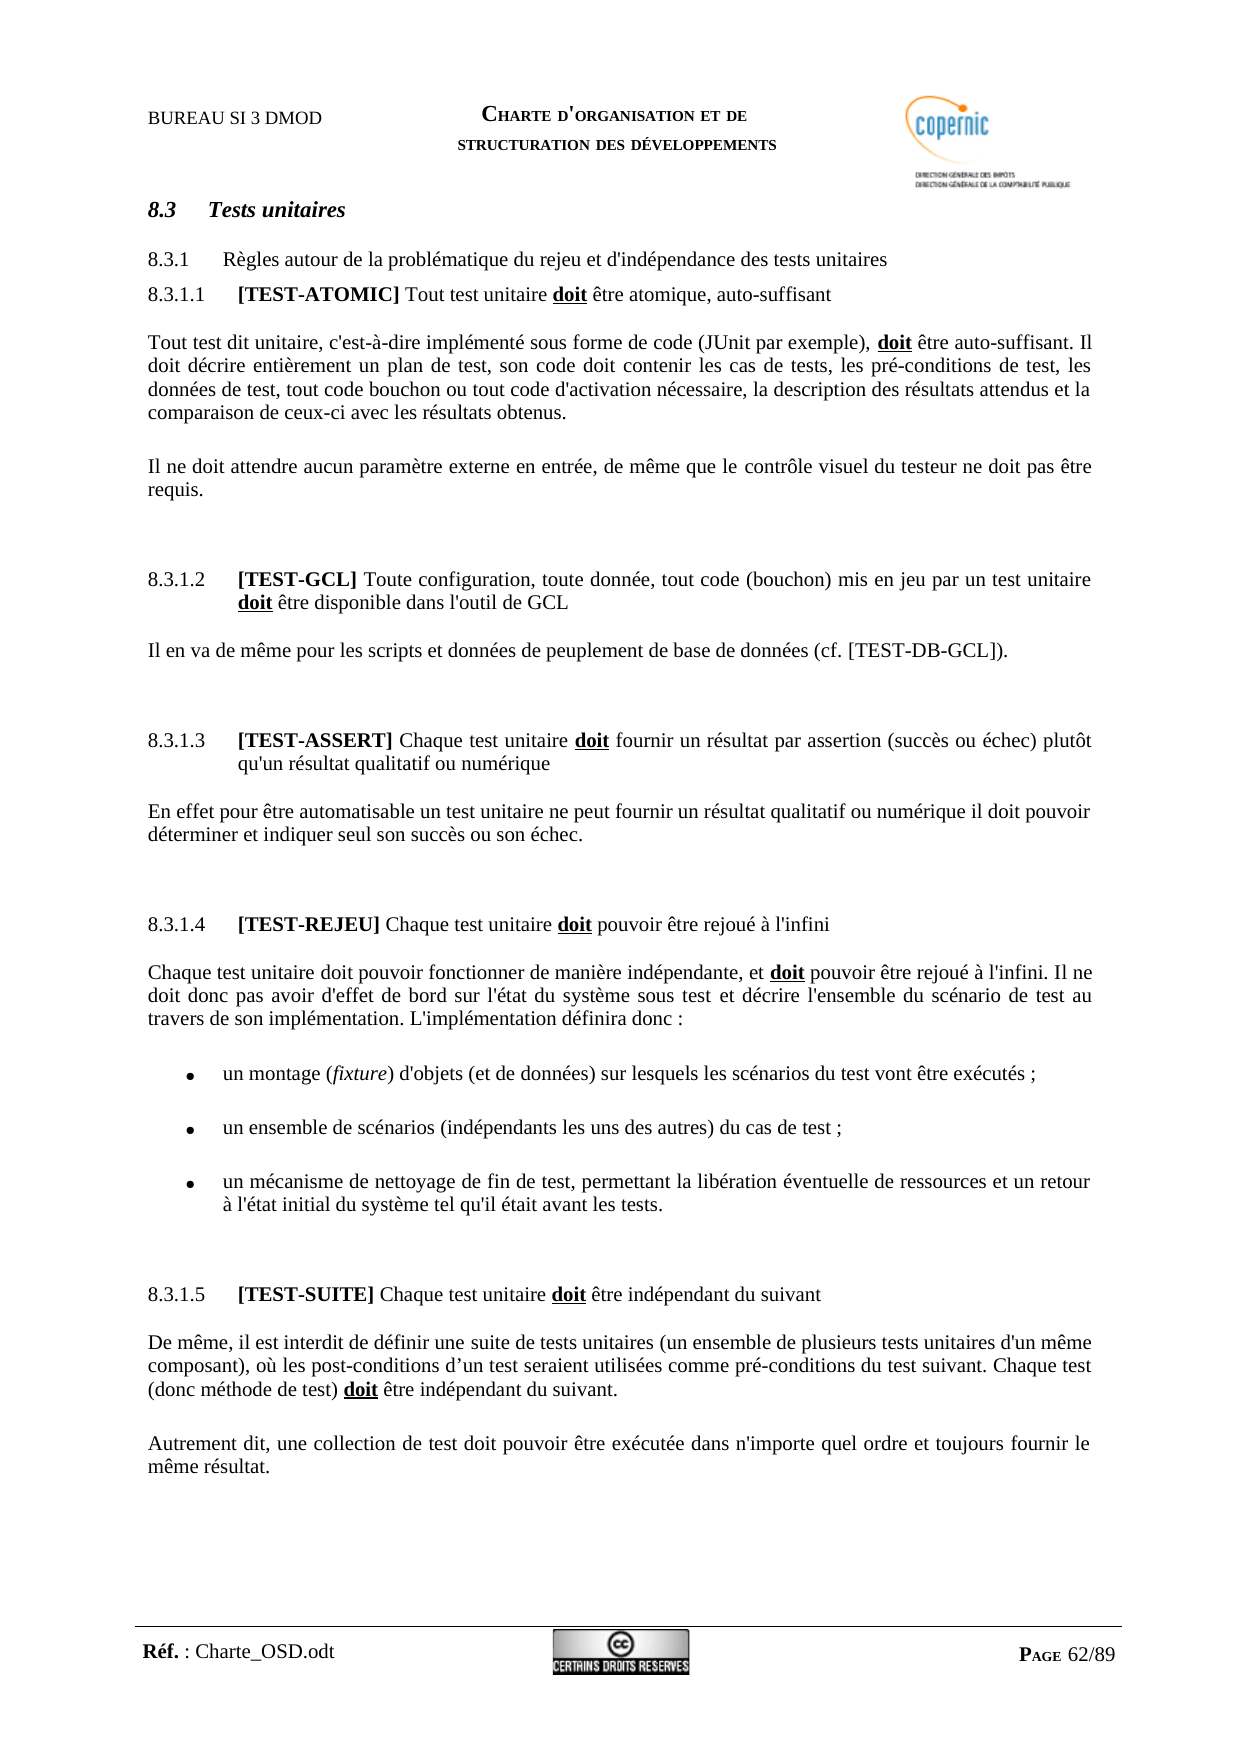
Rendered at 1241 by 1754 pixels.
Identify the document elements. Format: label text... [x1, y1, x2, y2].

subtitle [TEST-REJEU] Chaque test unitaire doit pouvoir être rejoué à l'infini [148, 913, 1092, 936]
picture [552, 1629, 690, 1675]
subtitle Règles autour de la problématique du rejeu et d'indépendance des tests unitaires [148, 248, 1092, 271]
text Chaque test unitaire doit pouvoir fonctionner de manière indépendante, et doit pouvoir être rejoué à l'infini. Il ne doit donc pas avoir d'effet de bord sur l'état du système sous test et décrire l'ensemble du scénario de test au travers de son implémentation. L'implémentation définira donc : [148, 961, 1092, 1030]
text De même, il est interdit de définir une suite de tests unitaires (un ensemble de plusieurs tests unitaires d'un même composant), où les post-conditions d’un test seraient utilisées comme pré-conditions du test suivant. Chaque test (donc méthode de test) doit être indépendant du suivant. [148, 1331, 1092, 1401]
subtitle [TEST-ASSERT] Chaque test unitaire doit fournir un résultat par assertion (succès ou échec) plutôt qu'un résultat qualitatif ou numérique [148, 729, 1092, 775]
text Il en va de même pour les scripts et données de peuplement de base de données (cf. [TEST-DB-GCL]). [148, 639, 1092, 662]
subtitle [TEST-GCL] Toute configuration, toute donnée, tout code (bouchon) mis en jeu par un test unitaire doit être disponible dans l'outil de GCL [148, 568, 1092, 614]
list un mécanisme de nettoyage de fin de test, permettant la libération éventuelle de ressources et un retour à l'état initial du système tel qu'il était avant les tests. [185, 1170, 1092, 1216]
text En effet pour être automatisable un test unitaire ne peut fournir un résultat qualitatif ou numérique il doit pouvoir déterminer et indiquer seul son succès ou son échec. [148, 800, 1092, 846]
subtitle Tests unitaires [148, 197, 1092, 223]
text Autrement dit, une collection de test doit pouvoir être exécutée dans n'importe quel ordre et toujours fournir le même résultat. [148, 1432, 1092, 1478]
list un montage (fixture) d'objets (et de données) sur lesquels les scénarios du test vont être exécutés ; [185, 1061, 1092, 1084]
list un ensemble de scénarios (indépendants les uns des autres) du cas de test ; [185, 1116, 1092, 1139]
subtitle [TEST-ATOMIC] Tout test unitaire doit être atomique, auto-suffisant [148, 283, 1092, 306]
text Il ne doit attendre aucun paramètre externe en entrée, de même que le contrôle visuel du testeur ne doit pas être requis. [148, 455, 1092, 501]
text Tout test dit unitaire, c'est-à-dire implémenté sous forme de code (JUnit par exemple), doit être auto-suffisant. Il doit décrire entièrement un plan de test, son code doit contenir les cas de tests, les pré-conditions de test, les données de test, tout code bouchon ou tout code d'activation nécessaire, la description des résultats attendus et la comparaison de ceux-ci avec les résultats obtenus. [148, 331, 1092, 424]
picture [890, 84, 1087, 198]
subtitle [TEST-SUITE] Chaque test unitaire doit être indépendant du suivant [148, 1283, 1092, 1306]
